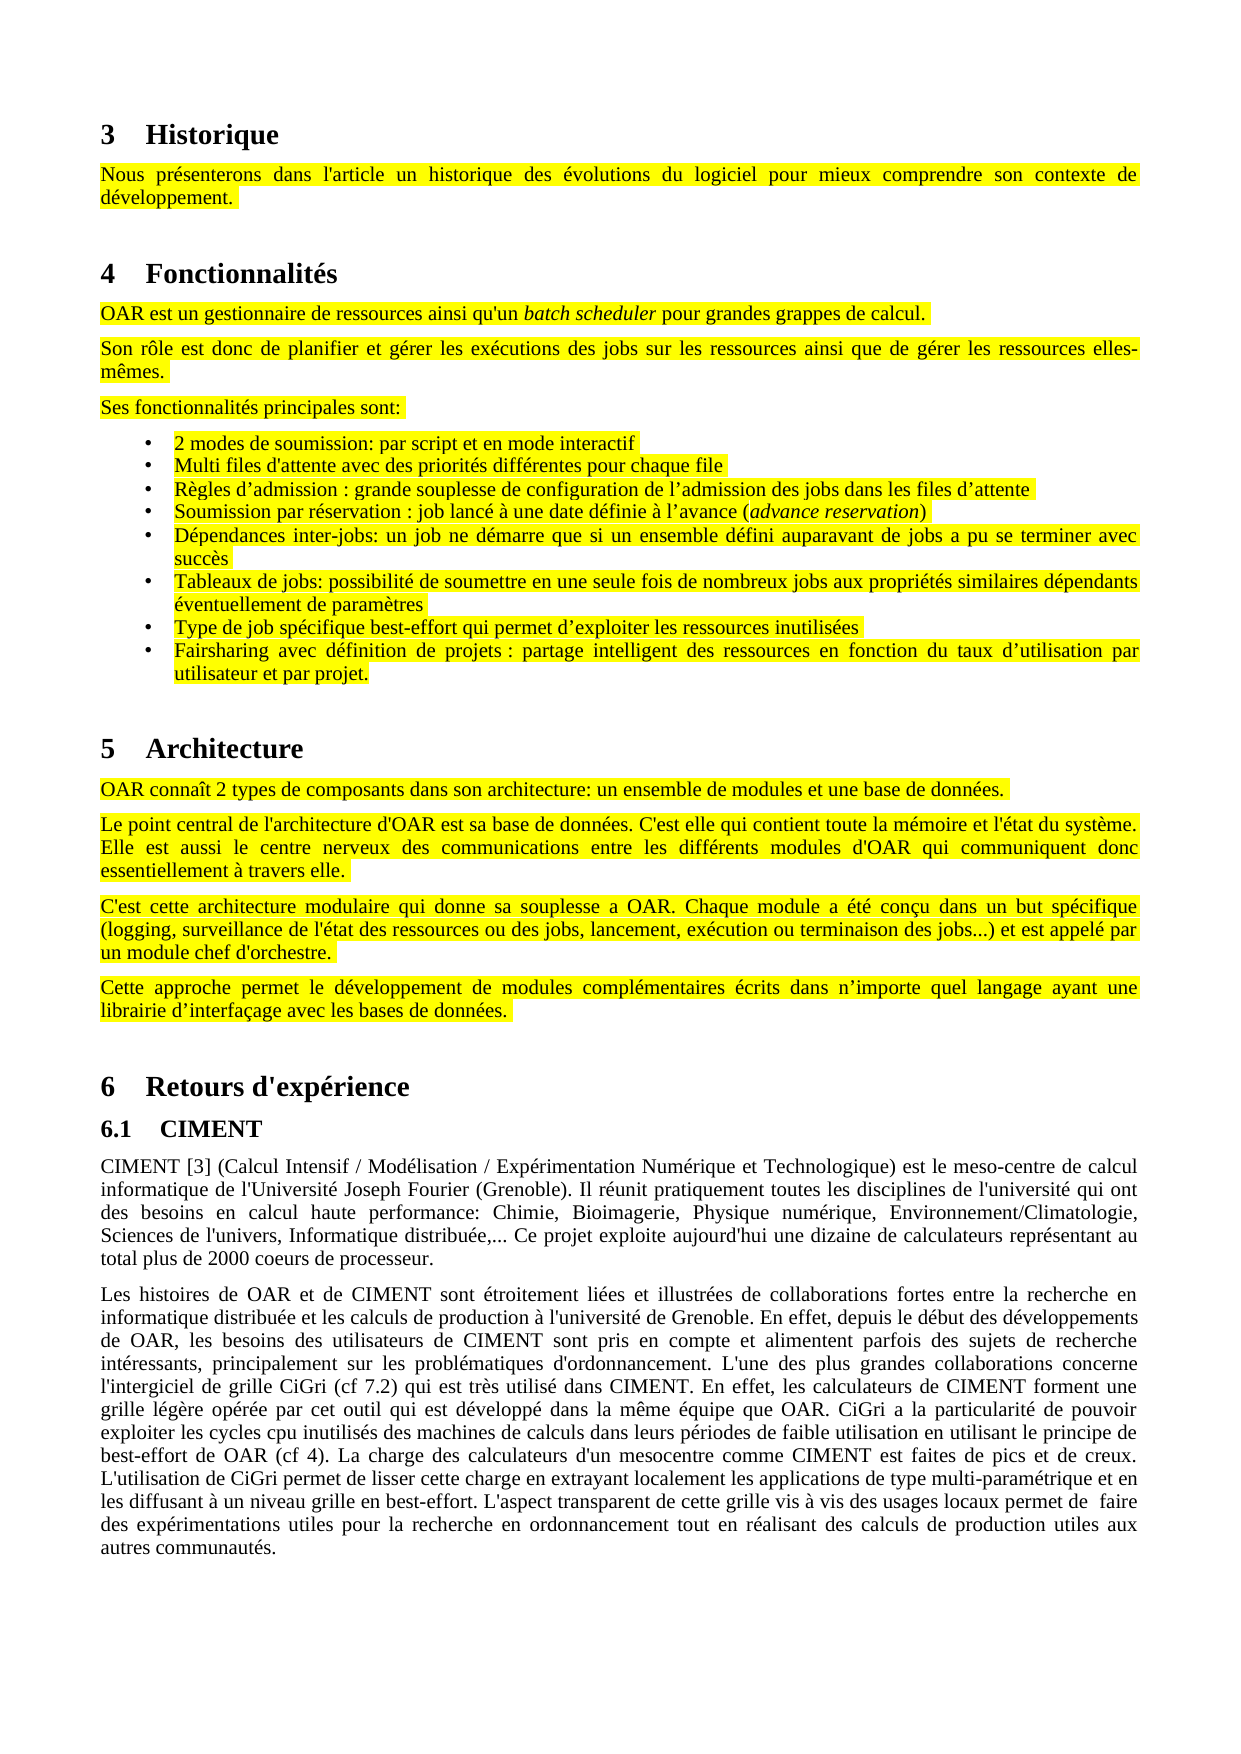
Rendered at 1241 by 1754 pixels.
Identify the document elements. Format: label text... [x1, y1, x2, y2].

text Nous présenterons dans l'article un historique des évolutions du logiciel pour mieux comprendre son contexte de développement. [100, 163, 1140, 232]
list Fairsharing avec définition de projets : partage intelligent des ressources en fonction du taux d’utilisation par utilisateur et par projet. [144, 638, 1140, 708]
list Type de job spécifique best-effort qui permet d’exploiter les ressources inutilisées [144, 616, 1140, 638]
list Règles d’admission : grande souplesse de configuration de l’admission des jobs dans les files d’attente [144, 477, 1140, 500]
list Tableaux de jobs: possibilité de soumettre en une seule fois de nombreux jobs aux propriétés similaires dépendants éventuellement de paramètres [144, 569, 1140, 616]
list 2 modes de soumission: par script et en mode interactif [144, 431, 1140, 454]
text OAR est un gestionnaire de ressources ainsi qu'un batch scheduler pour grandes grappes de calcul. [100, 302, 1140, 325]
text OAR connaît 2 types de composants dans son architecture: un ensemble de modules et une base de données. [100, 777, 1140, 800]
list Soumission par réservation : job lancé à une date définie à l’avance (advance reservation) [144, 500, 1140, 523]
subtitle Architecture [100, 733, 1140, 765]
subtitle CIMENT [100, 1115, 1140, 1143]
text Ses fonctionnalités principales sont: [100, 396, 1140, 419]
list Multi files d'attente avec des priorités différentes pour chaque file [144, 454, 1140, 477]
text C'est cette architecture modulaire qui donne sa souplesse a OAR. Chaque module a été conçu dans un but spécifique (logging, surveillance de l'état des ressources ou des jobs, lancement, exécution ou terminaison des jobs...) et est appelé par un module chef d'orchestre. [100, 894, 1140, 963]
subtitle Retours d'expérience [100, 1070, 1140, 1102]
text CIMENT [3] (Calcul Intensif / Modélisation / Expérimentation Numérique et Technologique) est le meso-centre de calcul informatique de l'Université Joseph Fourier (Grenoble). Il réunit pratiquement toutes les disciplines de l'université qui ont des besoins en calcul haute performance: Chimie, Bioimagerie, Physique numérique, Environnement/Climatologie, Sciences de l'univers, Informatique distribuée,... Ce projet exploite aujourd'hui une dizaine de calculateurs représentant au total plus de 2000 coeurs de processeur. [100, 1155, 1140, 1270]
text Son rôle est donc de planifier et gérer les exécutions des jobs sur les ressources ainsi que de gérer les ressources elles-mêmes. [100, 337, 1140, 383]
text Cette approche permet le développement de modules complémentaires écrits dans n’importe quel langage ayant une librairie d’interfaçage avec les bases de données. [100, 976, 1140, 1045]
text Les histoires de OAR et de CIMENT sont étroitement liées et illustrées de collaborations fortes entre la recherche en informatique distribuée et les calculs de production à l'université de Grenoble. En effet, depuis le début des développements de OAR, les besoins des utilisateurs de CIMENT sont pris en compte et alimentent parfois des sujets de recherche intéressants, principalement sur les problématiques d'ordonnancement. L'une des plus grandes collaborations concerne l'intergiciel de grille CiGri (cf 7.2) qui est très utilisé dans CIMENT. En effet, les calculateurs de CIMENT forment une grille légère opérée par cet outil qui est développé dans la même équipe que OAR. CiGri a la particularité de pouvoir exploiter les cycles cpu inutilisés des machines de calculs dans leurs périodes de faible utilisation en utilisant le principe de best-effort de OAR (cf 4). La charge des calculateurs d'un mesocentre comme CIMENT est faites de pics et de creux. L'utilisation de CiGri permet de lisser cette charge en extrayant localement les applications de type multi-paramétrique et en les diffusant à un niveau grille en best-effort. L'aspect transparent de cette grille vis à vis des usages locaux permet de faire des expérimentations utiles pour la recherche en ordonnancement tout en réalisant des calculs de production utiles aux autres communautés. [100, 1283, 1140, 1559]
subtitle Fonctionnalités [100, 257, 1140, 289]
text Le point central de l'architecture d'OAR est sa base de données. C'est elle qui contient toute la mémoire et l'état du système. Elle est aussi le centre nerveux des communications entre les différents modules d'OAR qui communiquent donc essentiellement à travers elle. [100, 813, 1140, 882]
list Dépendances inter-jobs: un job ne démarre que si un ensemble défini auparavant de jobs a pu se terminer avec succès [144, 523, 1140, 569]
subtitle Historique [100, 118, 1140, 150]
